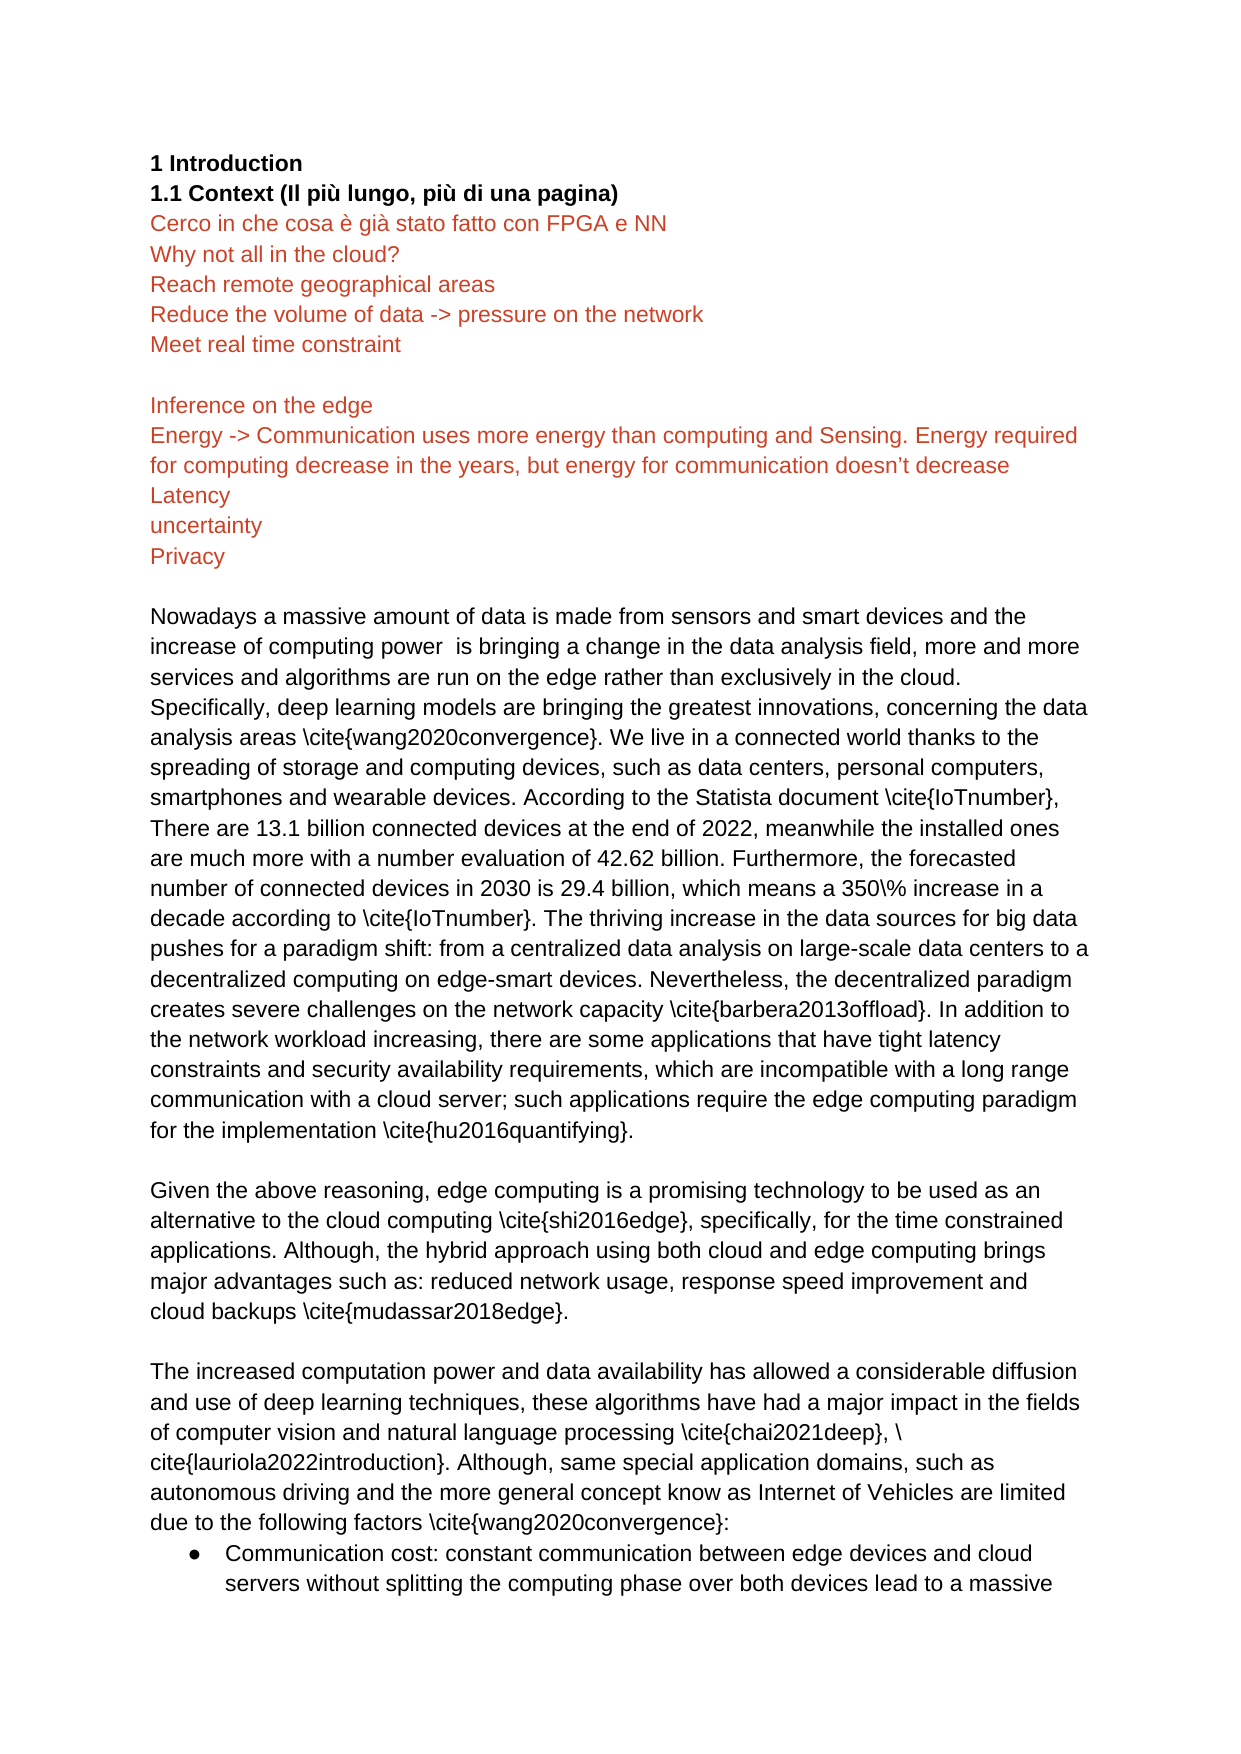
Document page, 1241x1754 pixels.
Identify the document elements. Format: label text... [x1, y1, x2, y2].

text The increased computation power and data availability has allowed a considerable diffusion and use of deep learning techniques, these algorithms have had a major impact in the fields of computer vision and natural language processing \cite{chai2021deep}, \cite{lauriola2022introduction}. Although, same special application domains, such as autonomous driving and the more general concept know as Internet of Vehicles are limited due to the following factors \cite{wang2020convergence}: [150, 1358, 1090, 1536]
list Communication cost: constant communication between edge devices and cloud servers without splitting the computing phase over both devices lead to a massive [187, 1539, 1090, 1596]
text Reduce the volume of data -> pressure on the network [150, 301, 1090, 327]
text Meet real time constraint [150, 331, 1090, 358]
text 1 Introduction [150, 150, 1090, 176]
text 1.1 Context (Il più lungo, più di una pagina) [150, 180, 1090, 207]
text Reach remote geographical areas [150, 271, 1090, 297]
text uncertainty [150, 512, 1090, 539]
text Latency [150, 482, 1090, 509]
text Given the above reasoning, edge computing is a promising technology to be used as an alternative to the cloud computing \cite{shi2016edge}, specifically, for the time constrained applications. Although, the hybrid approach using both cloud and edge computing brings major advantages such as: reduced network usage, response speed improvement and cloud backups \cite{mudassar2018edge}. [150, 1177, 1090, 1324]
text Cerco in che cosa è già stato fatto con FPGA e NN [150, 210, 1090, 237]
text Nowadays a massive amount of data is made from sensors and smart devices and the increase of computing power is bringing a change in the data analysis field, more and more services and algorithms are run on the edge rather than exclusively in the cloud. [150, 603, 1090, 690]
text Inference on the edge [150, 392, 1090, 418]
text Specifically, deep learning models are bringing the greatest innovations, concerning the data analysis areas \cite{wang2020convergence}. We live in a connected world thanks to the spreading of storage and computing devices, such as data centers, personal computers, smartphones and wearable devices. According to the Statista document \cite{IoTnumber}, There are 13.1 billion connected devices at the end of 2022, meanwhile the installed ones are much more with a number evaluation of 42.62 billion. Furthermore, the forecasted number of connected devices in 2030 is 29.4 billion, which means a 350\% increase in a decade according to \cite{IoTnumber}. The thriving increase in the data sources for big data pushes for a paradigm shift: from a centralized data analysis on large-scale data centers to a decentralized computing on edge-smart devices. Nevertheless, the decentralized paradigm creates severe challenges on the network capacity \cite{barbera2013offload}. In addition to the network workload increasing, there are some applications that have tight latency constraints and security availability requirements, which are incompatible with a long range communication with a cloud server; such applications require the edge computing paradigm for the implementation \cite{hu2016quantifying}. [150, 694, 1090, 1143]
text Energy -> Communication uses more energy than computing and Sensing. Energy required for computing decrease in the years, but energy for communication doesn’t decrease [150, 422, 1090, 478]
text Why not all in the cloud? [150, 241, 1090, 267]
text Privacy [150, 543, 1090, 569]
